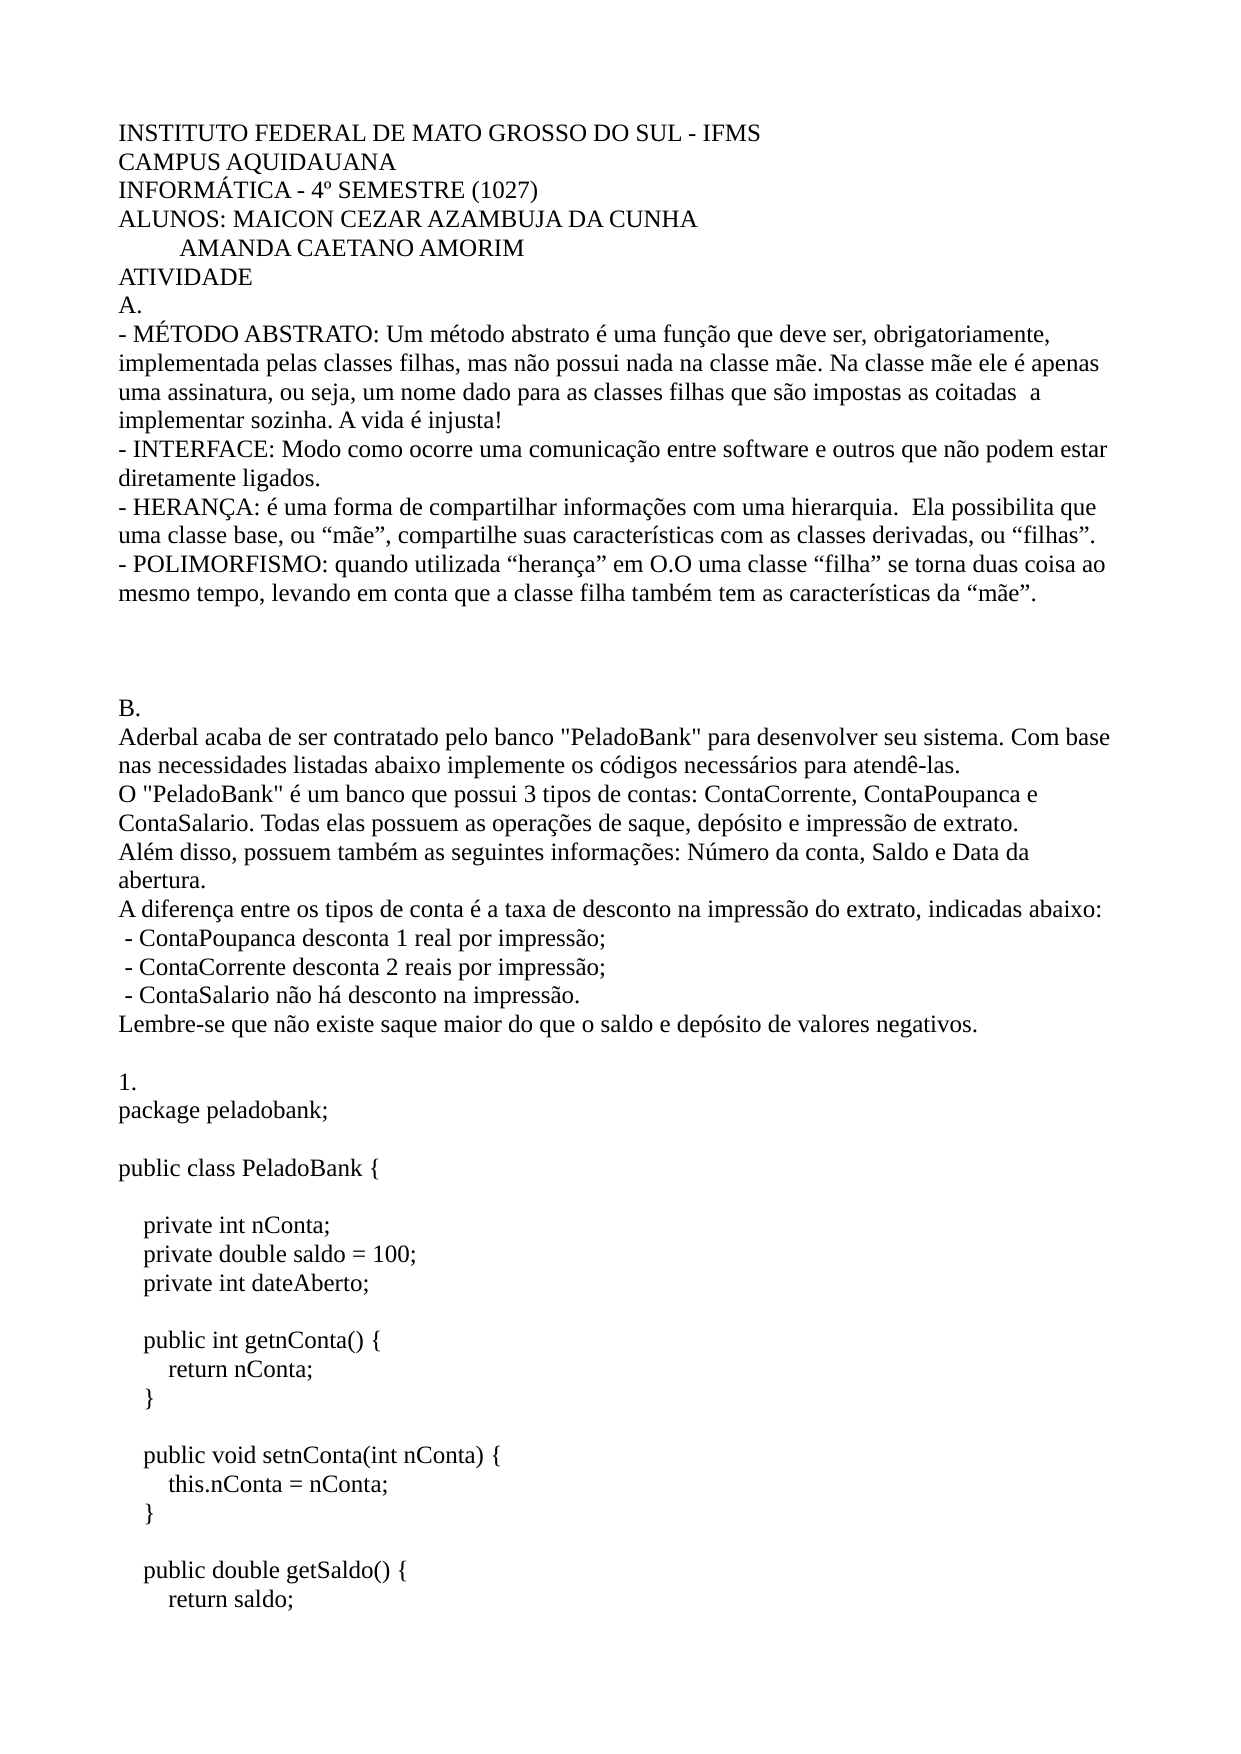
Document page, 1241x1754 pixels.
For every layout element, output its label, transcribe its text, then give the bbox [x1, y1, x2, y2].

text private int dateAberto; [118, 1268, 1122, 1297]
text private double saldo = 100; [118, 1239, 1122, 1268]
text public double getSaldo() { [118, 1556, 1122, 1584]
text return nConta; [118, 1354, 1122, 1383]
text package peladobank; [118, 1096, 1122, 1124]
text } [118, 1383, 1122, 1412]
text 1. [118, 1067, 1122, 1096]
text } [118, 1498, 1122, 1527]
text return saldo; [118, 1584, 1122, 1613]
text this.nConta = nConta; [118, 1469, 1122, 1498]
text public void setnConta(int nConta) { [118, 1441, 1122, 1469]
text public int getnConta() { [118, 1326, 1122, 1354]
text public class PeladoBank { [118, 1153, 1122, 1182]
text private int nConta; [118, 1211, 1122, 1239]
text INSTITUTO FEDERAL DE MATO GROSSO DO SUL - IFMS CAMPUS AQUIDAUANA INFORMÁTICA - 4º SEMESTRE (1027) ALUNOS: MAICON CEZAR AZAMBUJA DA CUNHA AMANDA CAETANO AMORIM ATIVIDADE A. - MÉTODO ABSTRATO: Um método abstrato é uma função que deve ser, obrigatoriamente, implementada pelas classes filhas, mas não possui nada na classe mãe. Na classe mãe ele é apenas uma assinatura, ou seja, um nome dado para as classes filhas que são impostas as coitadas a implementar sozinha. A vida é injusta! - INTERFACE: Modo como ocorre uma comunicação entre software e outros que não podem estar diretamente ligados. - HERANÇA: é uma forma de compartilhar informações com uma hierarquia. Ela possibilita que uma classe base, ou “mãe”, compartilhe suas características com as classes derivadas, ou “filhas”. - POLIMORFISMO: quando utilizada “herança” em O.O uma classe “filha” se torna duas coisa ao mesmo tempo, levando em conta que a classe filha também tem as características da “mãe”. B. Aderbal acaba de ser contratado pelo banco "PeladoBank" para desenvolver seu sistema. Com base nas necessidades listadas abaixo implemente os códigos necessários para atendê-las. O "PeladoBank" é um banco que possui 3 tipos de contas: ContaCorrente, ContaPoupanca e ContaSalario. Todas elas possuem as operações de saque, depósito e impressão de extrato. Além disso, possuem também as seguintes informações: Número da conta, Saldo e Data da abertura. A diferença entre os tipos de conta é a taxa de desconto na impressão do extrato, indicadas abaixo: - ContaPoupanca desconta 1 real por impressão; - ContaCorrente desconta 2 reais por impressão; - ContaSalario não há desconto na impressão. Lembre-se que não existe saque maior do que o saldo e depósito de valores negativos. [118, 118, 1122, 1038]
